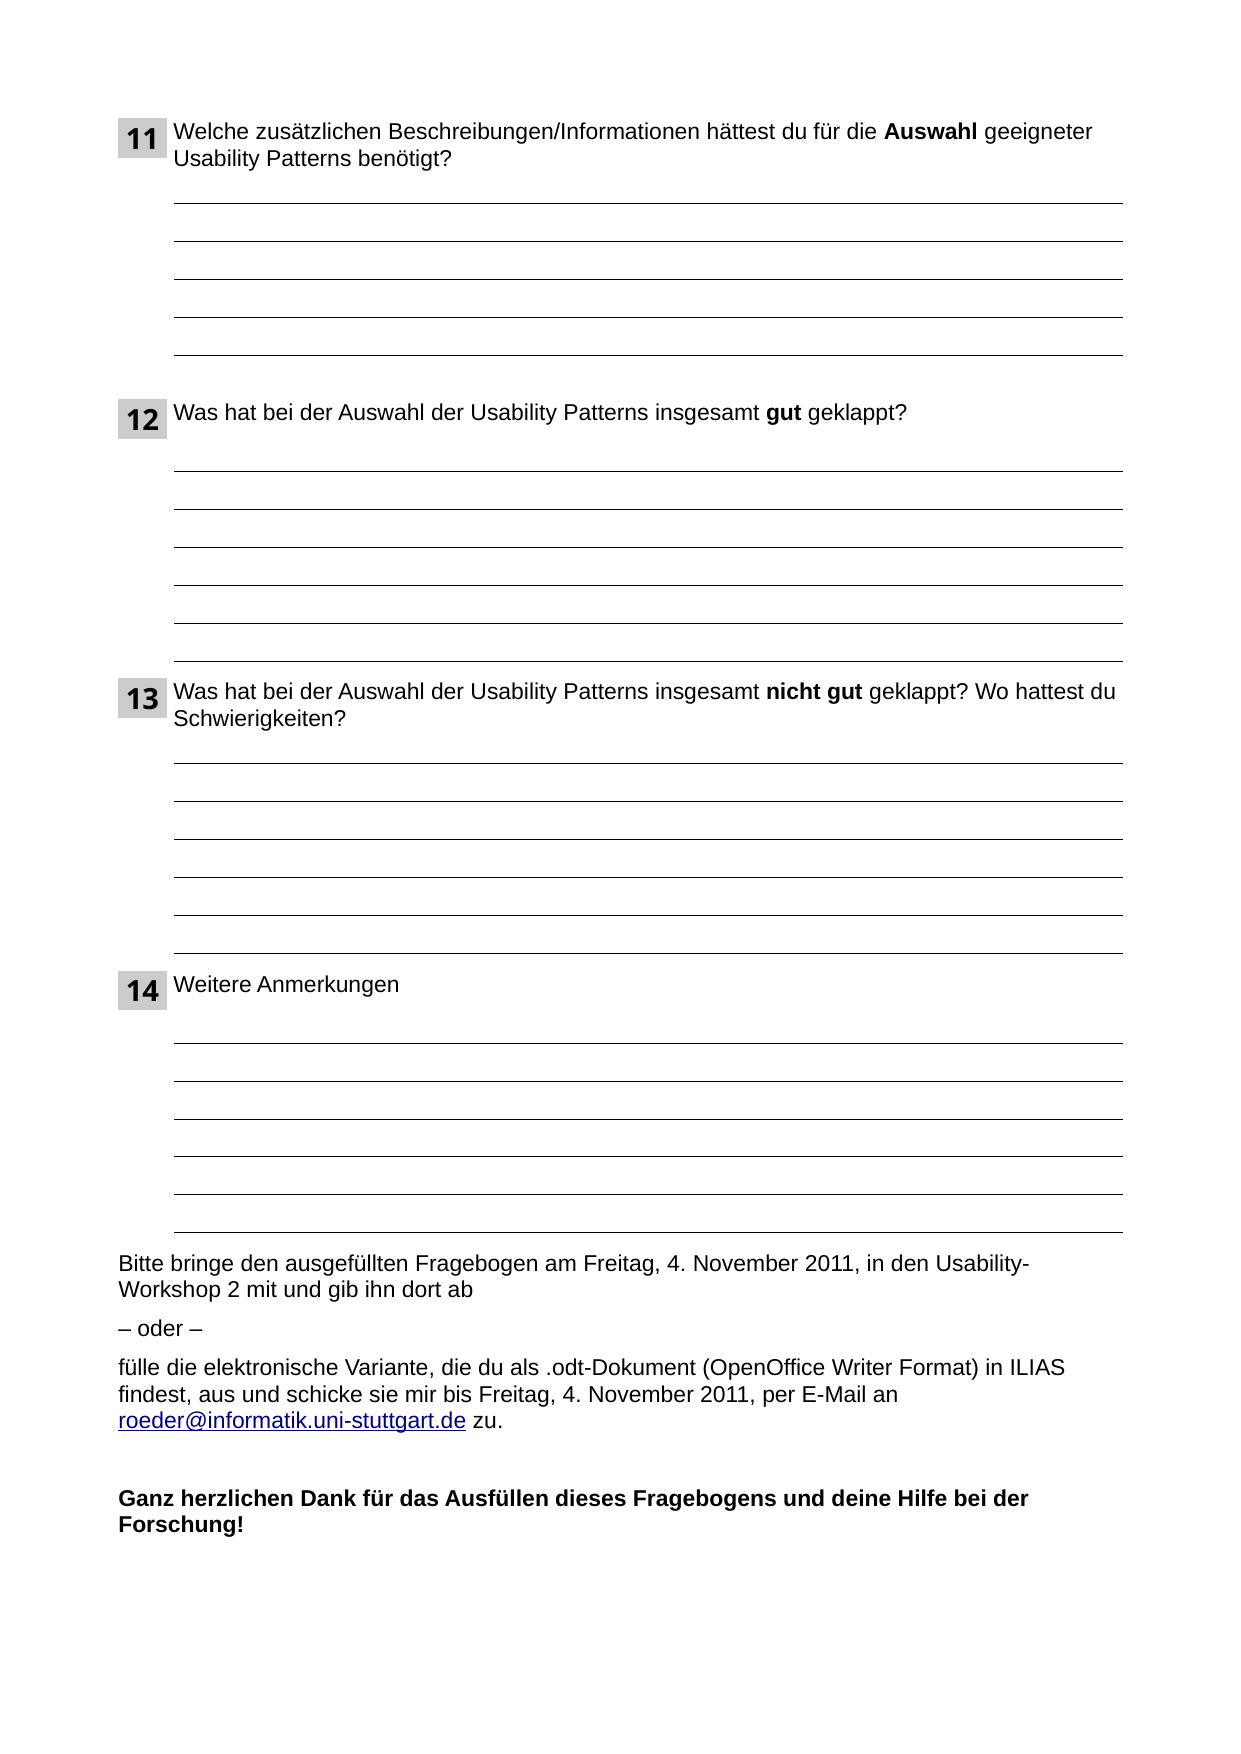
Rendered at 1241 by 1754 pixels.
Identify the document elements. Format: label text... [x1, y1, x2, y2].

table_header Was hat bei der Auswahl der Usability Patterns insgesamt gut geklappt? [173, 399, 1122, 439]
table_header [174, 1010, 1123, 1043]
table_cell [174, 204, 1123, 241]
table_cell [174, 472, 1123, 509]
table_header [174, 171, 1123, 203]
table_header 13 [118, 678, 173, 731]
table_cell [174, 1044, 1123, 1081]
table_cell [174, 624, 1123, 661]
table_header [174, 731, 1123, 763]
table_header Weitere Anmerkungen [173, 971, 1122, 1010]
table_cell [174, 510, 1123, 547]
table_header Was hat bei der Auswahl der Usability Patterns insgesamt nicht gut geklappt? Wo hattest du Schwierigkeiten? [173, 678, 1122, 731]
table_header 12 [167, 399, 173, 439]
table_cell [174, 318, 1123, 355]
table_cell [174, 1082, 1123, 1118]
table_cell [174, 878, 1123, 915]
table_cell [174, 802, 1123, 839]
table_cell [174, 764, 1123, 801]
table_cell [174, 548, 1123, 585]
table_cell [174, 1195, 1123, 1232]
text fülle die elektronische Variante, die du als .odt-Dokument (OpenOffice Writer Format) in ILIAS findest, aus und schicke sie mir bis Freitag, 4. November 2011, per E-Mail an roeder@informatik.uni-stuttgart.de zu. [118, 1354, 1122, 1433]
table_cell [174, 916, 1123, 953]
table_cell [174, 840, 1123, 877]
table_header 14 [167, 971, 173, 1010]
text Bitte bringe den ausgefüllten Fragebogen am Freitag, 4. November 2011, in den Usability-Workshop 2 mit und gib ihn dort ab [118, 1250, 1122, 1303]
text Ganz herzlichen Dank für das Ausfüllen dieses Fragebogens und deine Hilfe bei der Forschung! [118, 1484, 1122, 1537]
table_header Welche zusätzlichen Beschreibungen/Informationen hättest du für die Auswahl geeigneter Usability Patterns benötigt? [173, 118, 1122, 171]
table_cell [174, 280, 1123, 317]
table_cell [174, 1157, 1123, 1194]
table_header [174, 439, 1123, 471]
table_header 11 [118, 118, 173, 171]
table_cell [174, 242, 1123, 279]
table_cell [174, 586, 1123, 623]
table_cell [174, 1120, 1123, 1156]
text – oder – [118, 1315, 1122, 1342]
